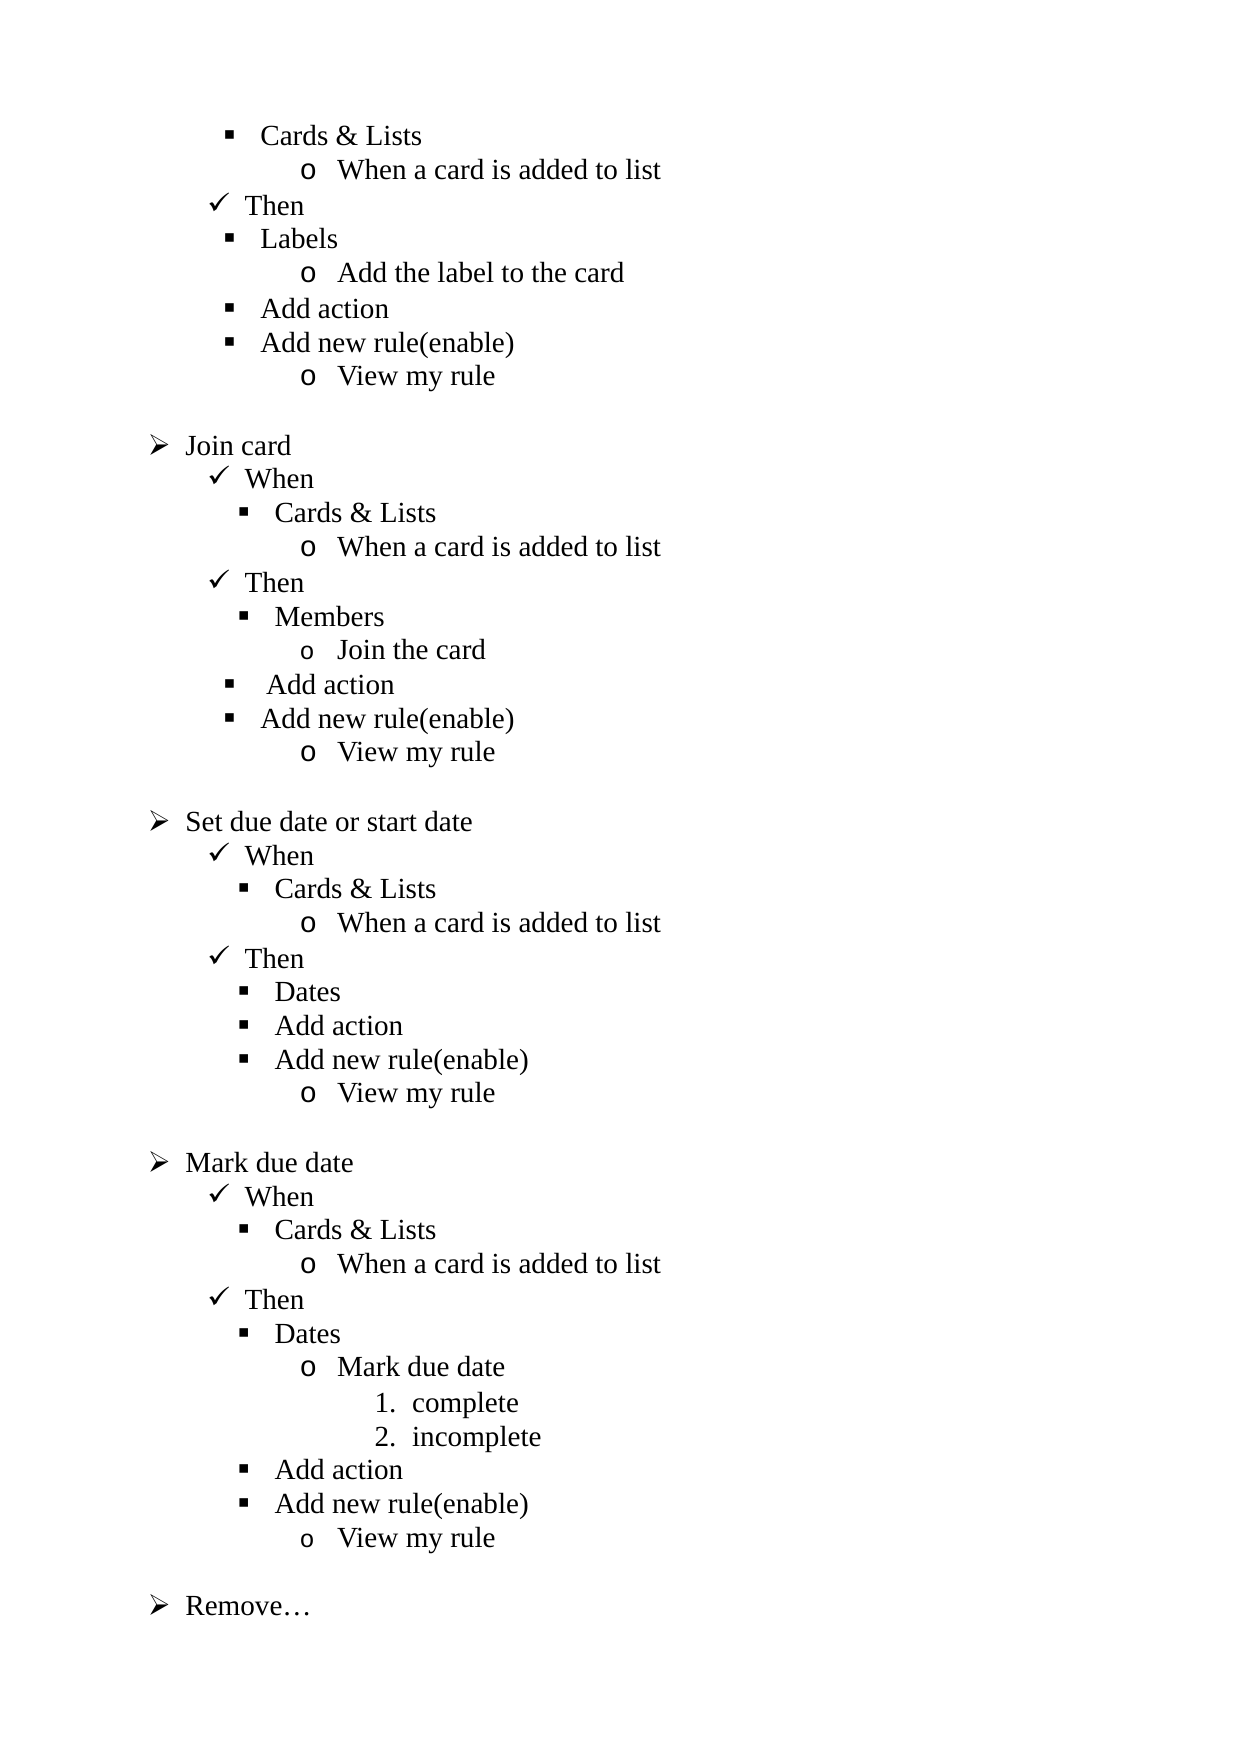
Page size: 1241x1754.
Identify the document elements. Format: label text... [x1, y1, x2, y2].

list Then [207, 188, 1122, 221]
list When a card is added to list [299, 905, 1122, 941]
list Cards & Lists [223, 118, 1122, 152]
list Join the card [299, 632, 1122, 667]
list Then [207, 941, 1122, 974]
list When a card is added to list [299, 152, 1122, 188]
list Join card [148, 428, 1122, 462]
list Members [237, 599, 1122, 632]
list When [207, 462, 1122, 495]
list When [207, 1179, 1122, 1212]
list Then [207, 1282, 1122, 1316]
list Dates [237, 974, 1122, 1008]
list Cards & Lists [237, 871, 1122, 905]
list Add action [237, 1008, 1122, 1042]
list View my rule [299, 358, 1122, 394]
list Add new rule(enable) [223, 325, 1122, 358]
list Mark due date [148, 1145, 1122, 1179]
list Cards & Lists [237, 1212, 1122, 1246]
list View my rule [299, 1520, 1122, 1554]
list Labels [223, 221, 1122, 255]
list Add action [223, 667, 1122, 701]
list Add the label to the card [299, 255, 1122, 291]
list incomplete [374, 1419, 1122, 1452]
list When a card is added to list [299, 529, 1122, 565]
list Add action [237, 1452, 1122, 1486]
list Add action [223, 291, 1122, 325]
list View my rule [299, 1076, 1122, 1112]
list Add new rule(enable) [237, 1042, 1122, 1076]
list Remove… [148, 1588, 1122, 1622]
list When a card is added to list [299, 1246, 1122, 1282]
list Mark due date [299, 1349, 1122, 1385]
list Add new rule(enable) [223, 701, 1122, 734]
list View my rule [299, 734, 1122, 770]
list Dates [237, 1316, 1122, 1349]
list complete [374, 1385, 1122, 1419]
list When [207, 838, 1122, 871]
list Add new rule(enable) [237, 1486, 1122, 1520]
list Then [207, 565, 1122, 599]
list Cards & Lists [237, 495, 1122, 529]
list Set due date or start date [148, 804, 1122, 838]
